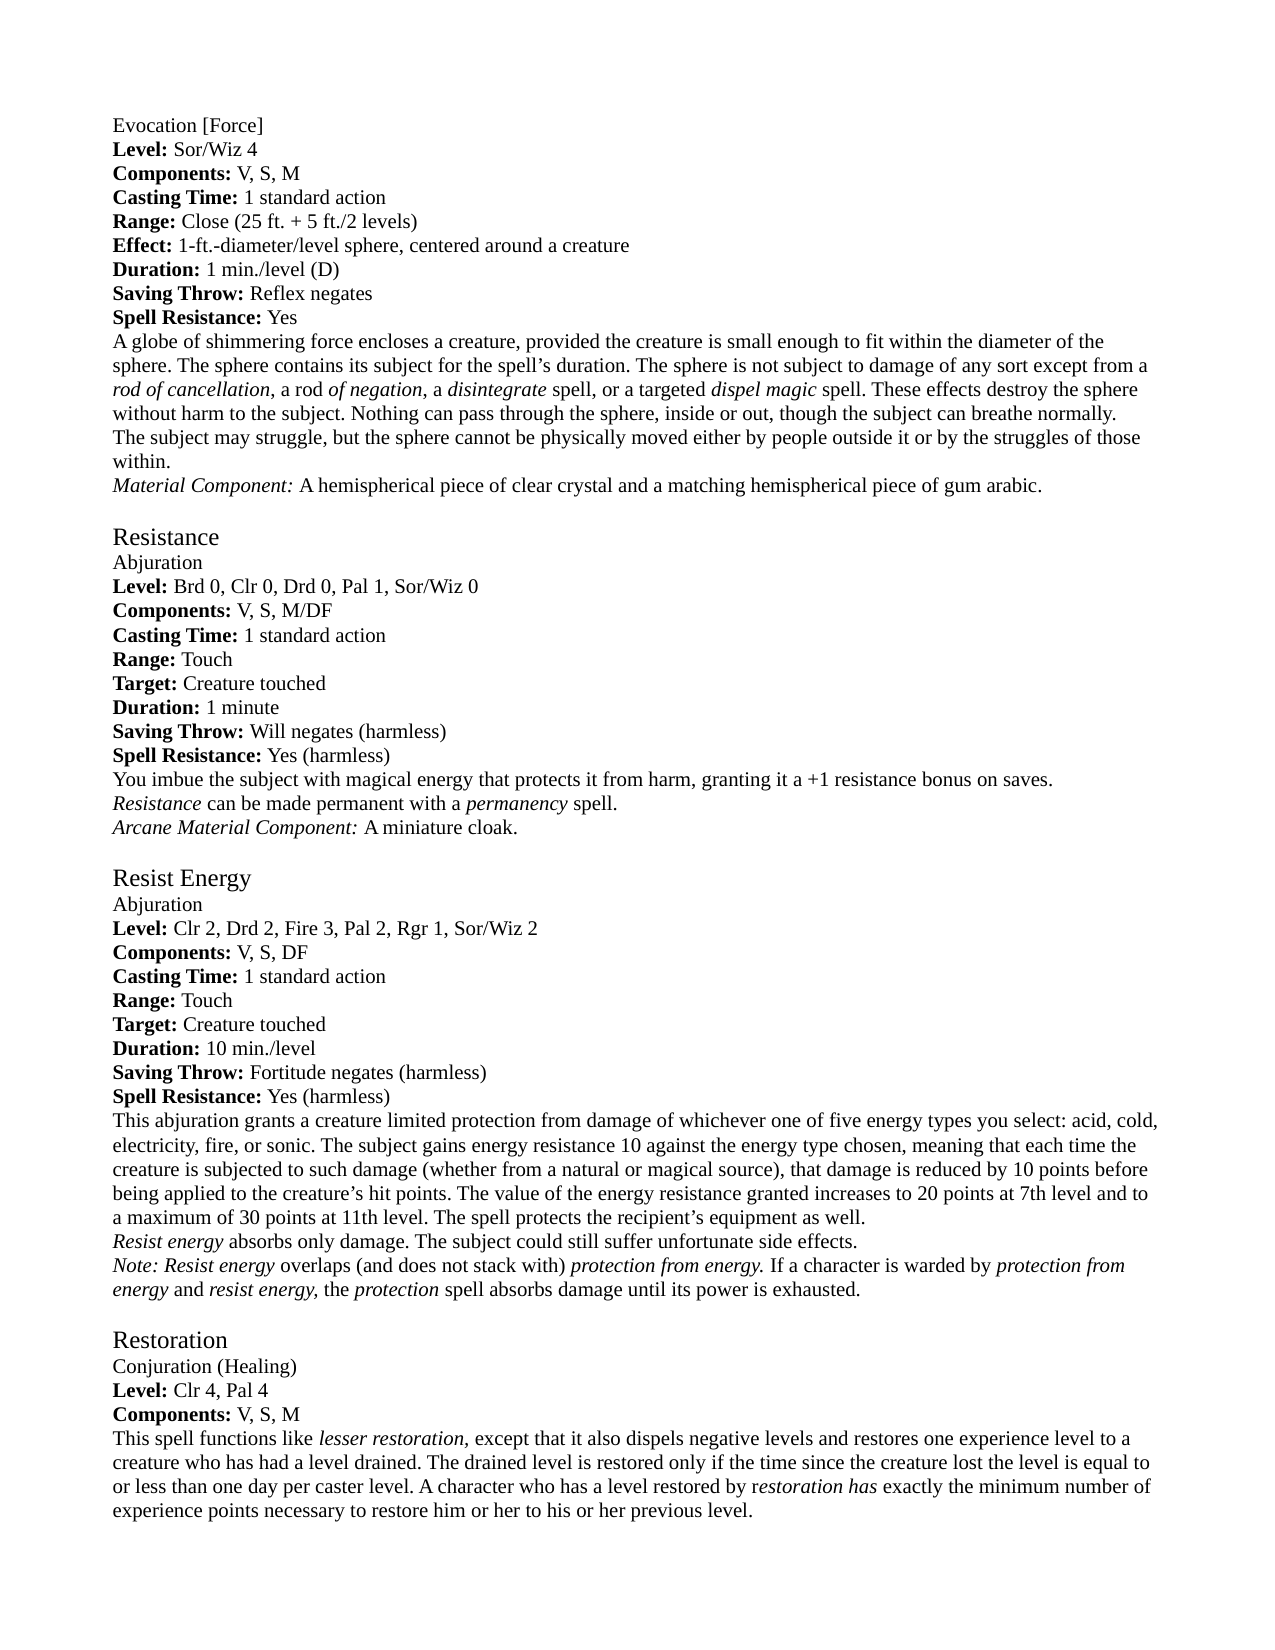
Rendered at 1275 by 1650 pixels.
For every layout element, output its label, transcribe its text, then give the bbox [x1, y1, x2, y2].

text Resist energy absorbs only damage. The subject could still suffer unfortunate side effects. [112, 1229, 1162, 1253]
text Saving Throw: Reflex negates [112, 281, 1162, 305]
text You imbue the subject with magical energy that protects it from harm, granting it a +1 resistance bonus on saves. [112, 767, 1162, 791]
text Spell Resistance: Yes [112, 305, 1162, 329]
text Resistance [112, 522, 1162, 550]
text Target: Creature touched [112, 671, 1162, 695]
text Arcane Material Component: A miniature cloak. [112, 815, 1162, 839]
text Abjuration [112, 550, 1162, 574]
text Level: Clr 4, Pal 4 [112, 1378, 1162, 1402]
text Duration: 1 min./level (D) [112, 257, 1162, 281]
text Conjuration (Healing) [112, 1354, 1162, 1378]
text The subject may struggle, but the sphere cannot be physically moved either by people outside it or by the struggles of those within. [112, 425, 1162, 473]
text A globe of shimmering force encloses a creature, provided the creature is small enough to fit within the diameter of the sphere. The sphere contains its subject for the spell’s duration. The sphere is not subject to damage of any sort except from a rod of cancellation, a rod of negation, a disintegrate spell, or a targeted dispel magic spell. These effects destroy the sphere without harm to the subject. Nothing can pass through the sphere, inside or out, though the subject can breathe normally. [112, 329, 1162, 425]
text Saving Throw: Fortitude negates (harmless) [112, 1060, 1162, 1084]
text This spell functions like lesser restoration, except that it also dispels negative levels and restores one experience level to a creature who has had a level drained. The drained level is restored only if the time since the creature lost the level is equal to or less than one day per caster level. A character who has a level restored by restoration has exactly the minimum number of experience points necessary to restore him or her to his or her previous level. [112, 1426, 1162, 1522]
text Duration: 1 minute [112, 695, 1162, 719]
text Range: Close (25 ft. + 5 ft./2 levels) [112, 209, 1162, 233]
text Components: V, S, M/DF [112, 598, 1162, 622]
text Range: Touch [112, 988, 1162, 1012]
text Spell Resistance: Yes (harmless) [112, 1084, 1162, 1108]
text Casting Time: 1 standard action [112, 185, 1162, 209]
text Resist Energy [112, 863, 1162, 892]
text Casting Time: 1 standard action [112, 964, 1162, 988]
text This abjuration grants a creature limited protection from damage of whichever one of five energy types you select: acid, cold, electricity, fire, or sonic. The subject gains energy resistance 10 against the energy type chosen, meaning that each time the creature is subjected to such damage (whether from a natural or magical source), that damage is reduced by 10 points before being applied to the creature’s hit points. The value of the energy resistance granted increases to 20 points at 7th level and to a maximum of 30 points at 11th level. The spell protects the recipient’s equipment as well. [112, 1108, 1162, 1229]
text Effect: 1-ft.-diameter/level sphere, centered around a creature [112, 233, 1162, 257]
text Spell Resistance: Yes (harmless) [112, 743, 1162, 767]
text Material Component: A hemispherical piece of clear crystal and a matching hemispherical piece of gum arabic. [112, 473, 1162, 497]
text Duration: 10 min./level [112, 1036, 1162, 1060]
text Casting Time: 1 standard action [112, 622, 1162, 647]
text Restoration [112, 1325, 1162, 1354]
text Range: Touch [112, 647, 1162, 671]
text Note: Resist energy overlaps (and does not stack with) protection from energy. If a character is warded by protection from energy and resist energy, the protection spell absorbs damage until its power is exhausted. [112, 1253, 1162, 1301]
text Components: V, S, M [112, 161, 1162, 185]
text Components: V, S, DF [112, 940, 1162, 964]
text Target: Creature touched [112, 1012, 1162, 1036]
text Level: Sor/Wiz 4 [112, 137, 1162, 161]
text Level: Brd 0, Clr 0, Drd 0, Pal 1, Sor/Wiz 0 [112, 574, 1162, 598]
text Resistance can be made permanent with a permanency spell. [112, 791, 1162, 815]
text Evocation [Force] [112, 112, 1162, 137]
text Components: V, S, M [112, 1402, 1162, 1426]
text Saving Throw: Will negates (harmless) [112, 719, 1162, 743]
text Abjuration [112, 892, 1162, 916]
text Level: Clr 2, Drd 2, Fire 3, Pal 2, Rgr 1, Sor/Wiz 2 [112, 916, 1162, 940]
